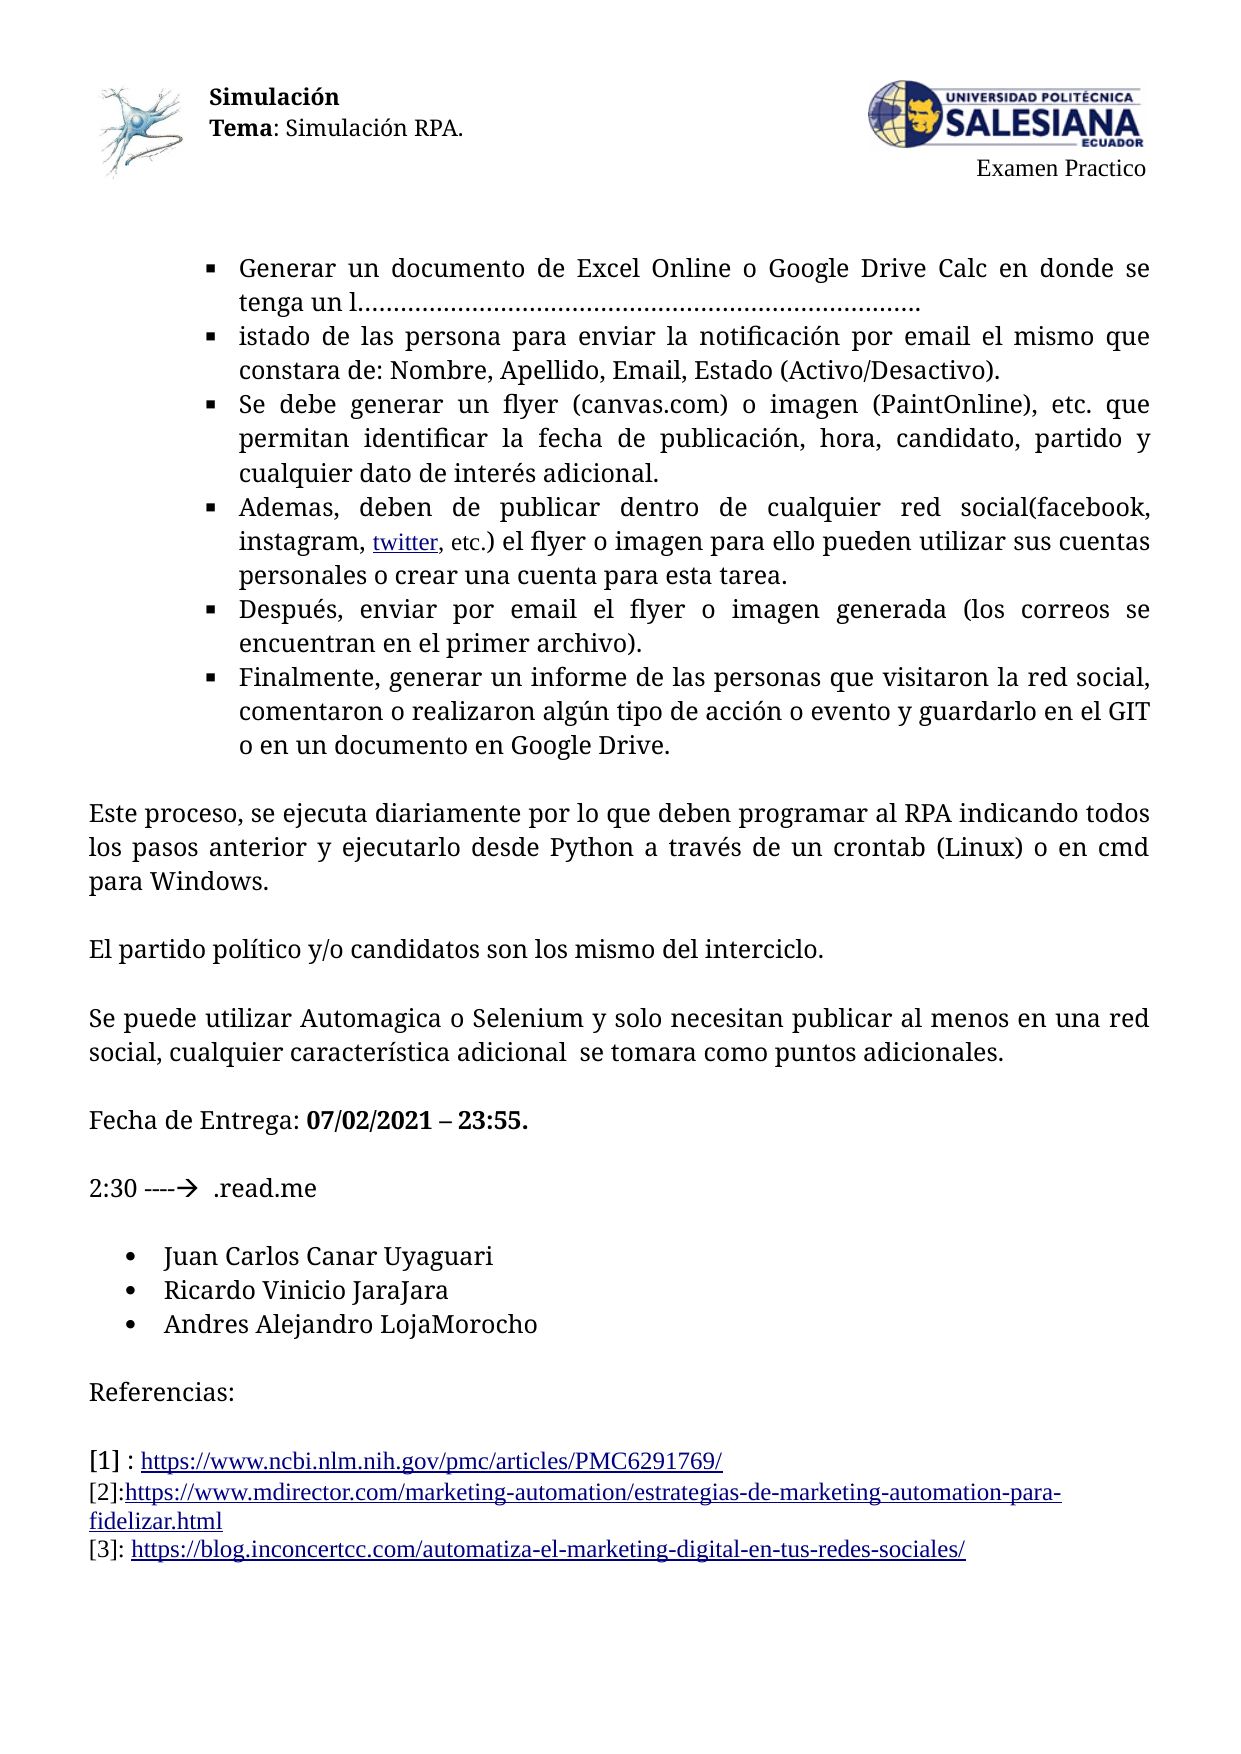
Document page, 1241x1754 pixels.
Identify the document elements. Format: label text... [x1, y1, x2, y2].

list Andres Alejandro LojaMorocho [126, 1307, 1152, 1341]
list istado de las persona para enviar la notificación por email el mismo que constara de: Nombre, Apellido, Email, Estado (Activo/Desactivo). [201, 319, 1152, 387]
list Ricardo Vinicio JaraJara [126, 1273, 1152, 1307]
text [3]: https://blog.inconcertcc.com/automatiza-el-marketing-digital-en-tus-redes-sociales/ [88, 1534, 1152, 1563]
list Se debe generar un flyer (canvas.com) o imagen (PaintOnline), etc. que permitan identificar la fecha de publicación, hora, candidato, partido y cualquier dato de interés adicional. [201, 387, 1152, 489]
list Juan Carlos Canar Uyaguari [126, 1239, 1152, 1273]
text Este proceso, se ejecuta diariamente por lo que deben programar al RPA indicando todos los pasos anterior y ejecutarlo desde Python a través de un crontab (Linux) o en cmd para Windows. [88, 796, 1152, 898]
text Fecha de Entrega: 07/02/2021 – 23:55. [88, 1102, 1152, 1136]
text [2]:https://www.mdirector.com/marketing-automation/estrategias-de-marketing-automation-para-fidelizar.html [88, 1477, 1152, 1534]
text Se puede utilizar Automagica o Selenium y solo necesitan publicar al menos en una red social, cualquier característica adicional se tomara como puntos adicionales. [88, 1000, 1152, 1068]
text [1] : https://www.ncbi.nlm.nih.gov/pmc/articles/PMC6291769/ [88, 1443, 1152, 1477]
list Después, enviar por email el flyer o imagen generada (los correos se encuentran en el primer archivo). [201, 591, 1152, 659]
list Generar un documento de Excel Online o Google Drive Calc en donde se tenga un l……………………………………………………………………. [201, 251, 1152, 319]
text Referencias: [88, 1375, 1152, 1409]
text 2:30 ---- .read.me [88, 1171, 1152, 1204]
list Ademas, deben de publicar dentro de cualquier red social(facebook, instagram, twitter, etc.) el flyer o imagen para ello pueden utilizar sus cuentas personales o crear una cuenta para esta tarea. [201, 489, 1152, 591]
list Finalmente, generar un informe de las personas que visitaron la red social, comentaron o realizaron algún tipo de acción o evento y guardarlo en el GIT o en un documento en Google Drive. [201, 659, 1152, 762]
text El partido político y/o candidatos son los mismo del interciclo. [88, 932, 1152, 966]
